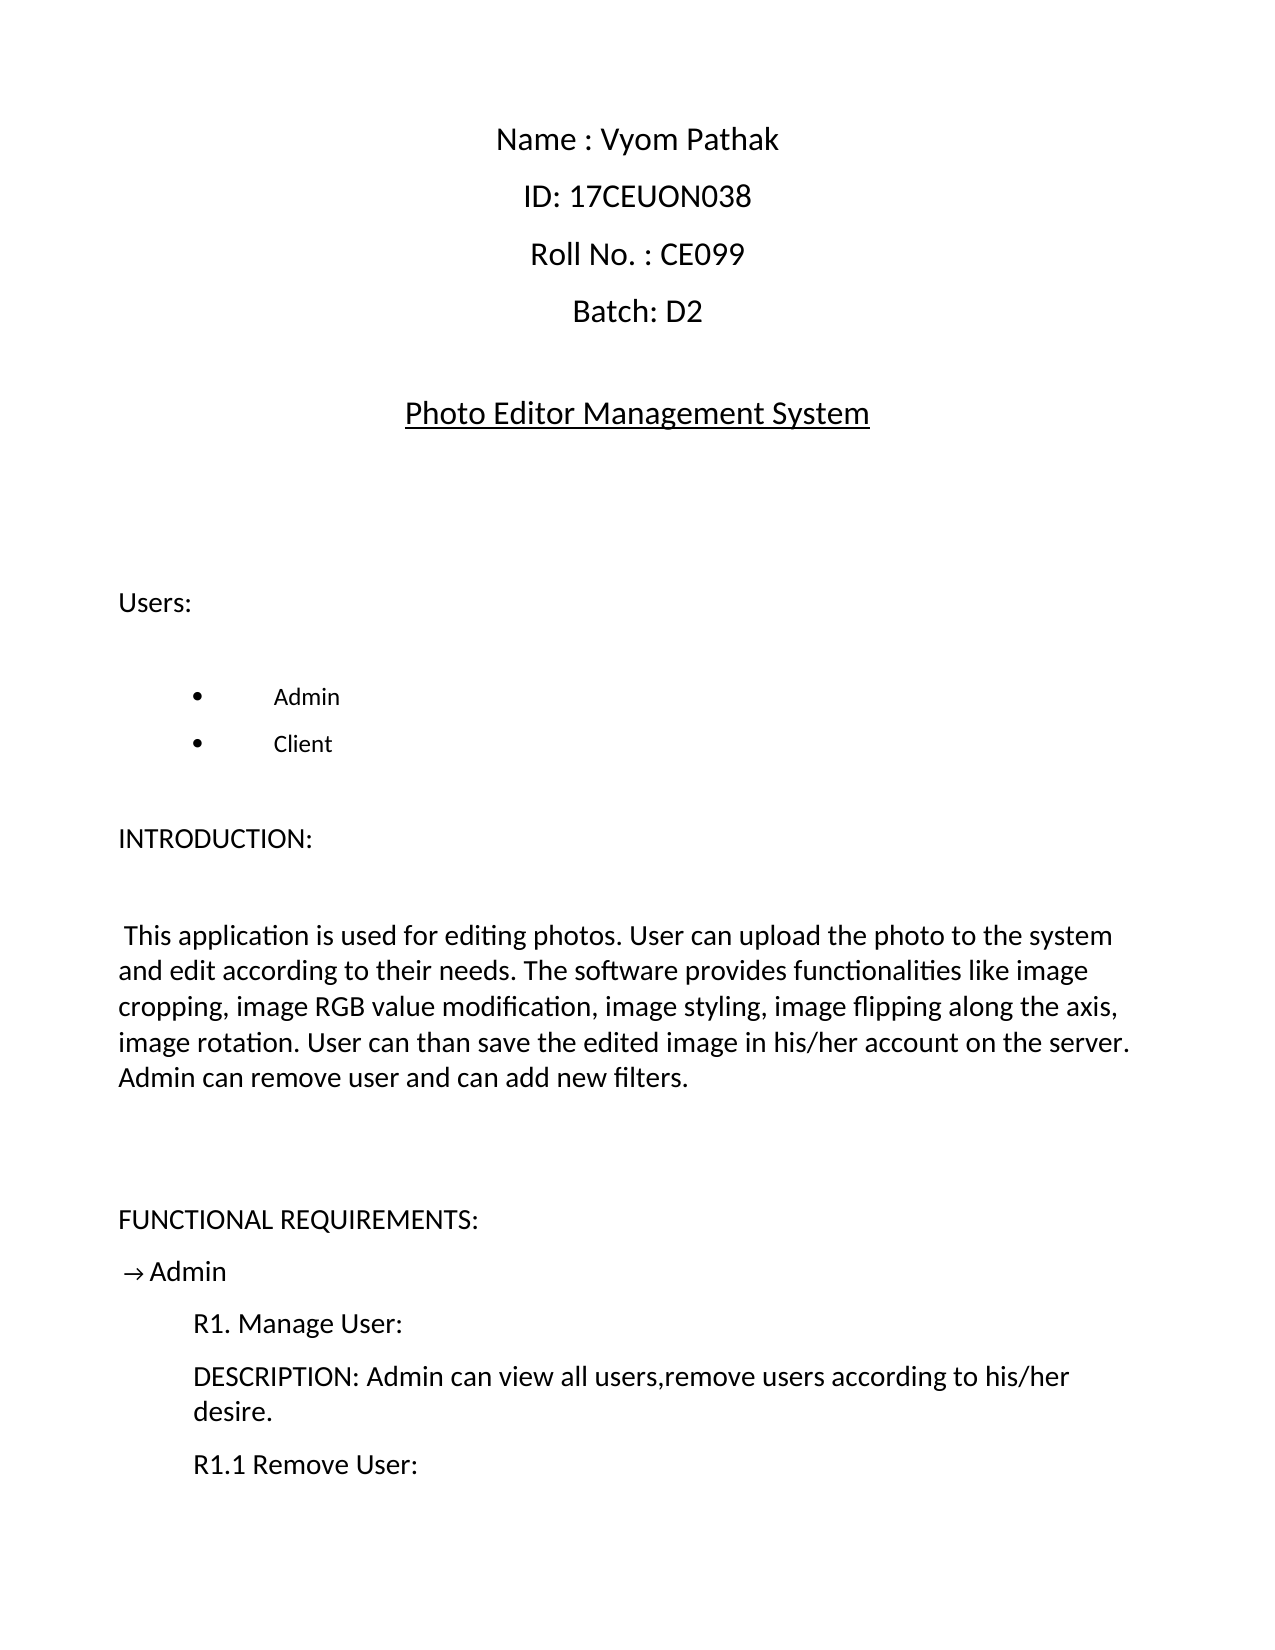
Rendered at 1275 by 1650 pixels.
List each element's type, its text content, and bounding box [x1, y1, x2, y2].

text FUNCTIONAL REQUIREMENTS: [118, 1201, 1157, 1237]
list Admin [193, 681, 1157, 711]
text → Admin [118, 1253, 1157, 1289]
text DESCRIPTION: Admin can view all users,remove users according to his/her desire. [118, 1358, 1157, 1429]
text INTRODUCTION: [118, 820, 1157, 856]
list Client [193, 728, 1157, 758]
text Name : Vyom Pathak [118, 118, 1157, 159]
text Roll No. : CE099 [118, 233, 1157, 274]
text This application is used for editing photos. User can upload the photo to the system and edit according to their needs. The software provides functionalities like image cropping, image RGB value modification, image styling, image flipping along the axis, image rotation. User can than save the edited image in his/her account on the server. Admin can remove user and can add new filters. [118, 917, 1157, 1095]
text Photo Editor Management System [118, 392, 1157, 433]
text R1. Manage User: [118, 1306, 1157, 1341]
text Users: [118, 584, 1157, 619]
text ID: 17CEUON038 [118, 176, 1157, 216]
text Batch: D2 [118, 290, 1157, 331]
text R1.1 Remove User: [118, 1446, 1157, 1481]
